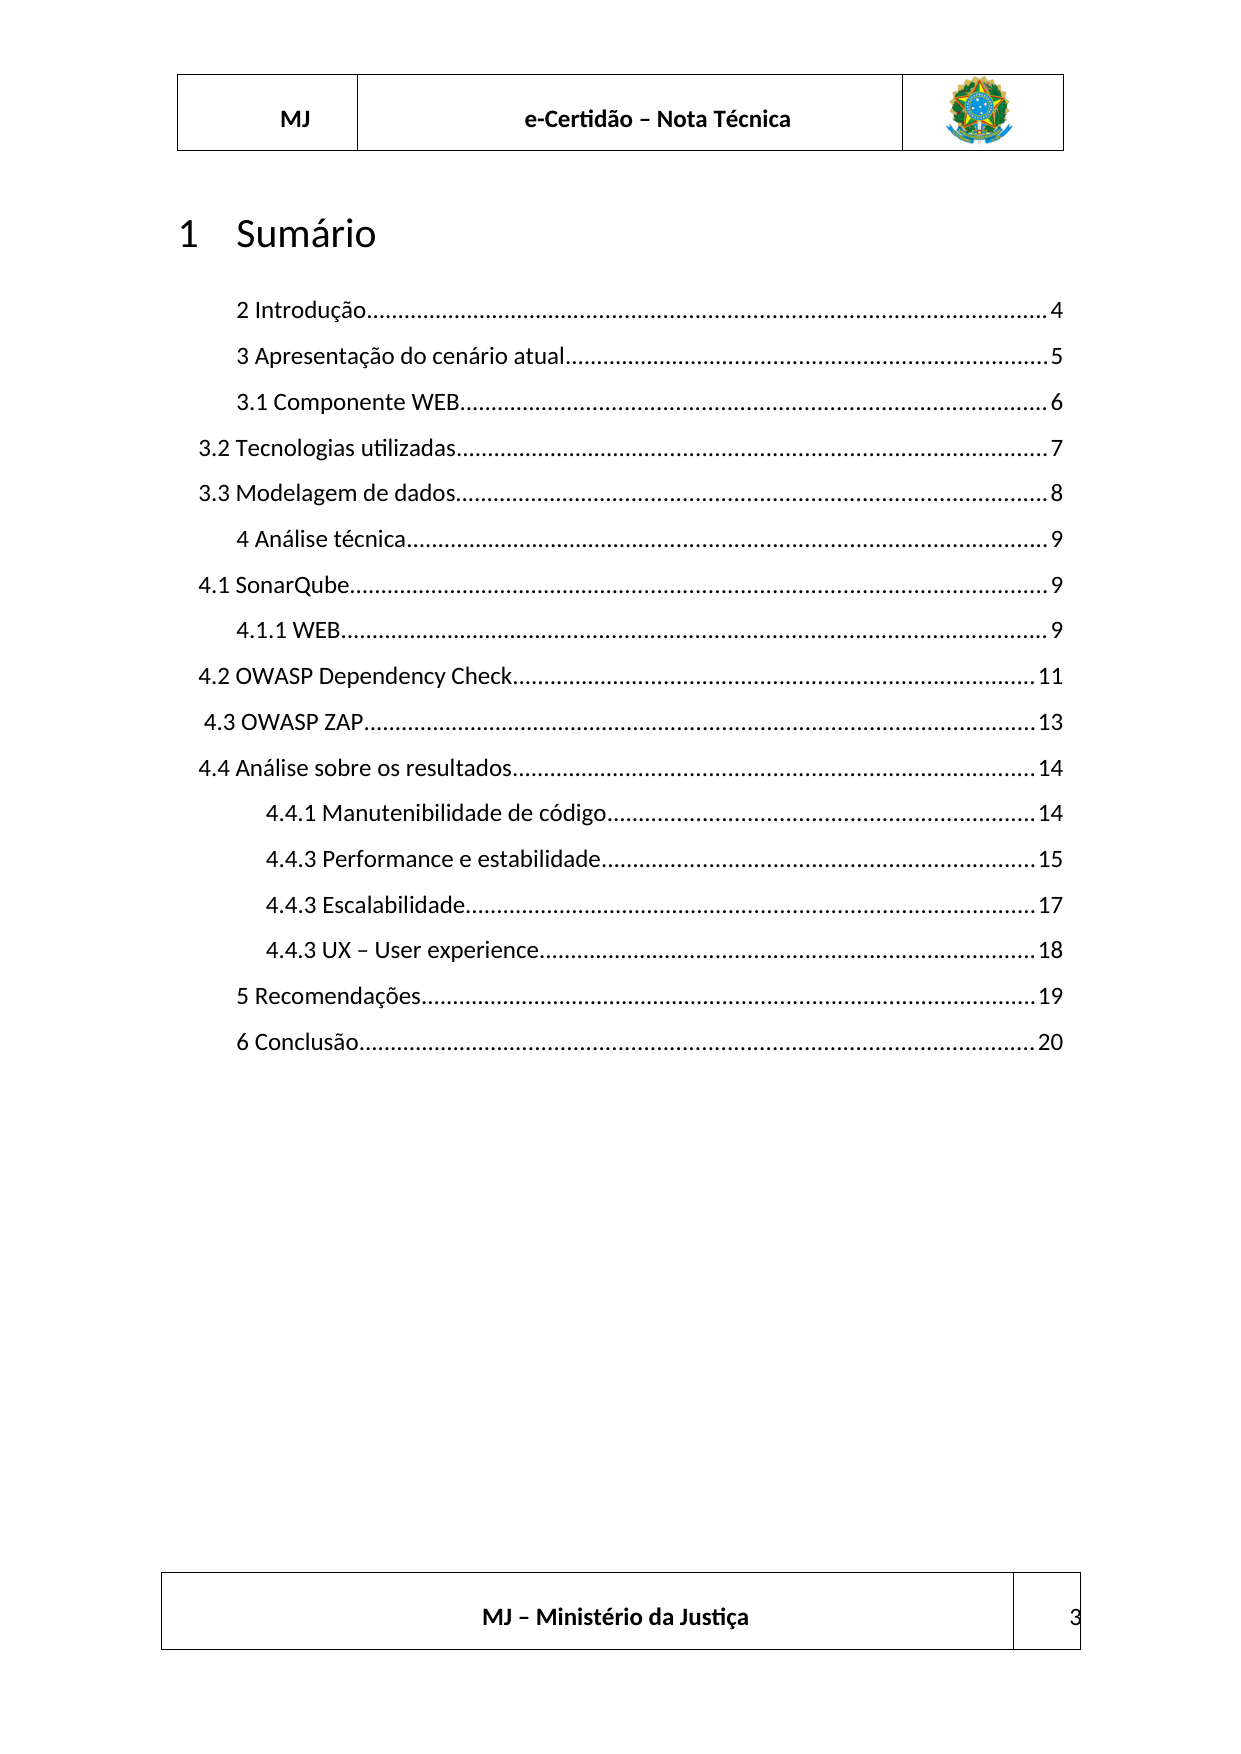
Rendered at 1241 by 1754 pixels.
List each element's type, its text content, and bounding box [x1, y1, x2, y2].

text 6 Conclusão 20 [177, 1026, 236, 1057]
subtitle Sumário [377, 207, 1063, 257]
picture [944, 75, 1020, 149]
text 4 Análise técnica 9 [177, 523, 236, 554]
text 5 Recomendações 19 [177, 980, 236, 1011]
subtitle Sumário [177, 207, 236, 257]
text 3 Apresentação do cenário atual 5 [177, 340, 236, 371]
text 2 Introdução 4 [177, 294, 1063, 325]
